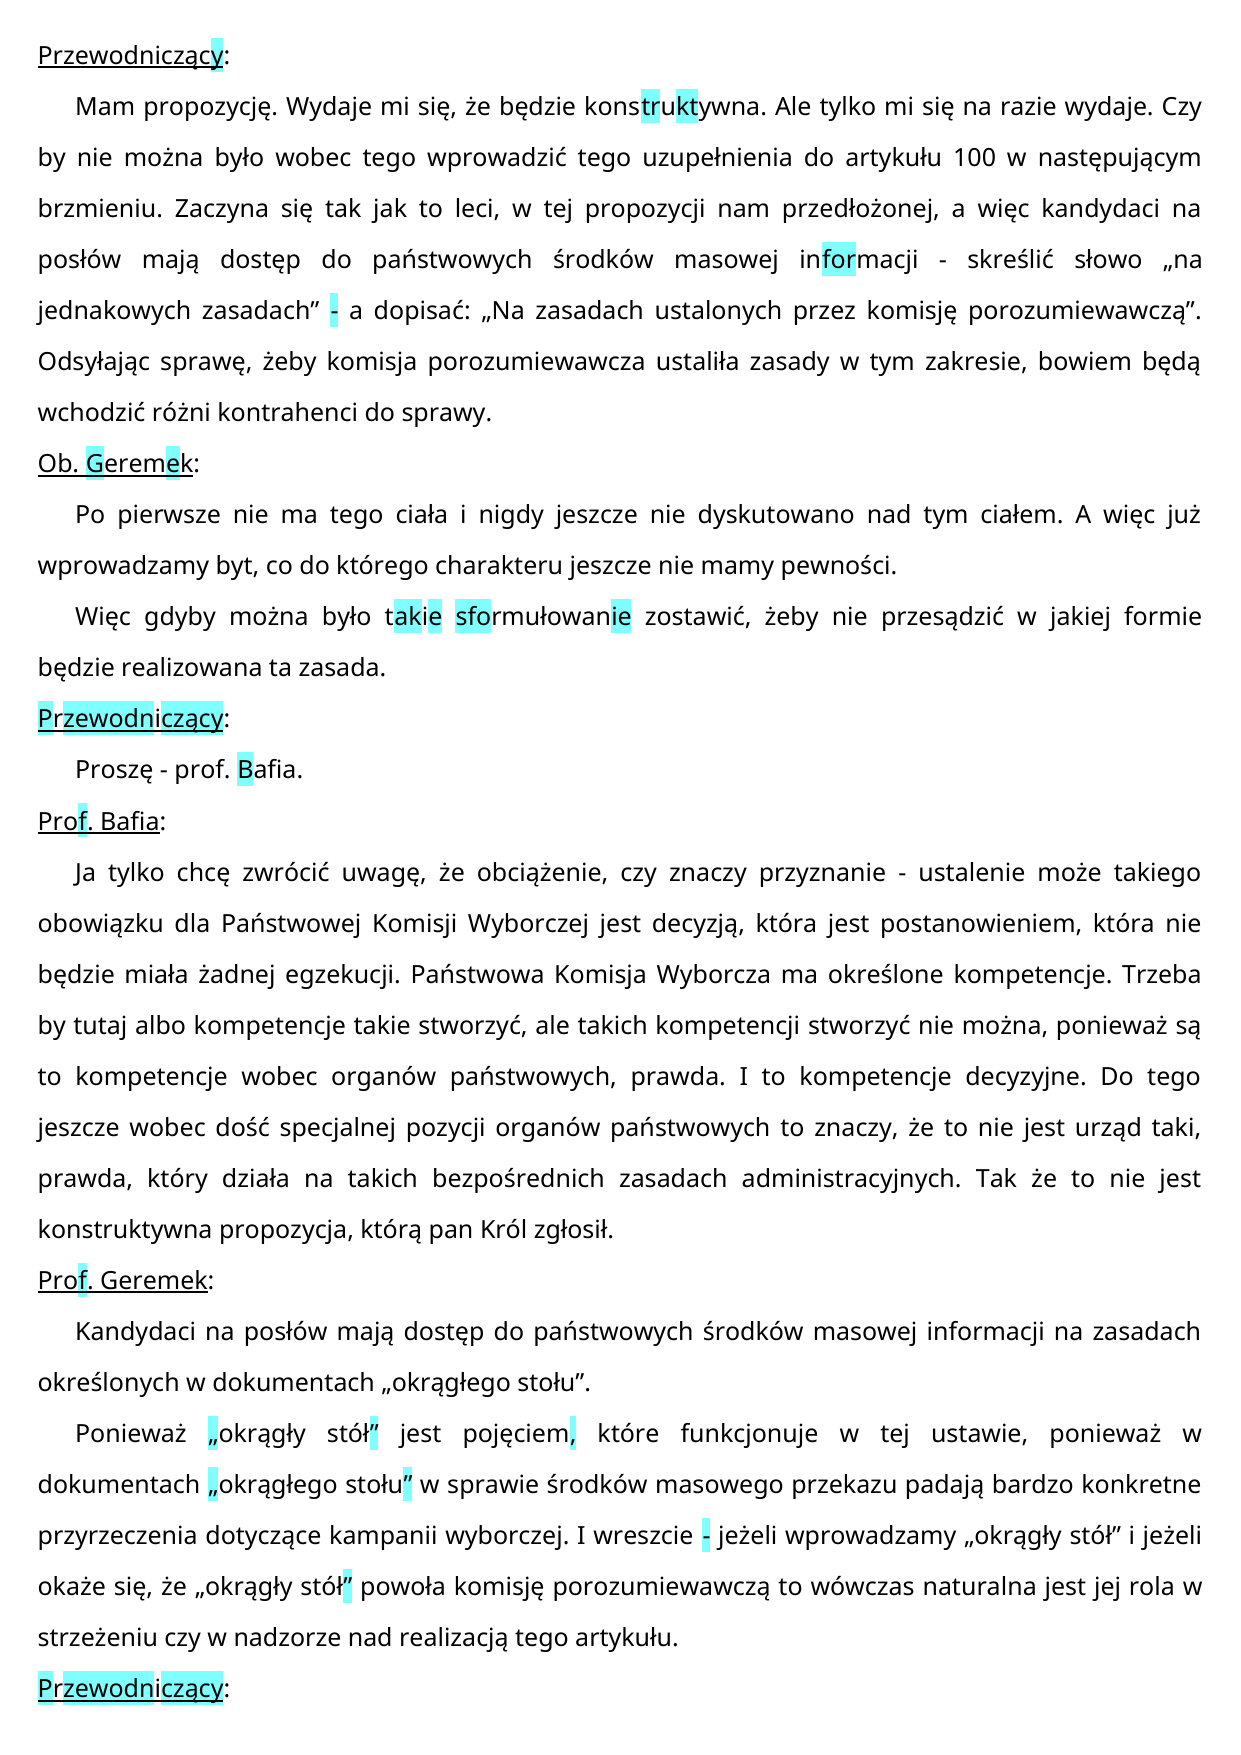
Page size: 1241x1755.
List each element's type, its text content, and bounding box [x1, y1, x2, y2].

text Proszę - prof. Bafia. [37, 752, 1203, 786]
text Więc gdyby można było takie sformułowanie zostawić, żeby nie przesądzić w jakiej formie będzie realizowana ta zasada. [37, 599, 1203, 684]
text Przewodniczący: [37, 701, 1203, 735]
text Ja tylko chcę zwrócić uwagę, że obciążenie, czy znaczy przyznanie - ustalenie może takiego obowiązku dla Państwowej Komisji Wyborczej jest decyzją, która jest postanowieniem, która nie będzie miała żadnej egzekucji. Państwowa Komisja Wyborcza ma określone kompetencje. Trzeba by tutaj albo kompetencje takie stworzyć, ale takich kompetencji stworzyć nie można, ponieważ są to kompetencje wobec organów państwowych, prawda. I to kompetencje decyzyjne. Do tego jeszcze wobec dość specjalnej pozycji organów państwowych to znaczy, że to nie jest urząd taki, prawda, który działa na takich bezpośrednich zasadach administracyjnych. Tak że to nie jest konstruktywna propozycja, którą pan Król zgłosił. [37, 854, 1203, 1246]
text Przewodniczący: [37, 1671, 1203, 1705]
text Prof. Bafia: [37, 803, 1203, 837]
text Po pierwsze nie ma tego ciała i nigdy jeszcze nie dyskutowano nad tym ciałem. A więc już wprowadzamy byt, co do którego charakteru jeszcze nie mamy pewności. [37, 497, 1203, 582]
text Mam propozycję. Wydaje mi się, że będzie konstruktywna. Ale tylko mi się na razie wydaje. Czy by nie można było wobec tego wprowadzić tego uzupełnienia do artykułu 100 w następującym brzmieniu. Zaczyna się tak jak to leci, w tej propozycji nam przedłożonej, a więc kandydaci na posłów mają dostęp do państwowych środków masowej informacji - skreślić słowo „na jednakowych zasadach” - a dopisać: „Na zasadach ustalonych przez komisję porozumiewawczą”. Odsyłając sprawę, żeby komisja porozumiewawcza ustaliła zasady w tym zakresie, bowiem będą wchodzić różni kontrahenci do sprawy. [37, 88, 1203, 429]
text Prof. Geremek: [37, 1262, 1203, 1297]
text Ponieważ „okrągły stół” jest pojęciem, które funkcjonuje w tej ustawie, ponieważ w dokumentach „okrągłego stołu” w sprawie środków masowego przekazu padają bardzo konkretne przyrzeczenia dotyczące kampanii wyborczej. I wreszcie - jeżeli wprowadzamy „okrągły stół” i jeżeli okaże się, że „okrągły stół” powoła komisję porozumiewawczą to wówczas naturalna jest jej rola w strzeżeniu czy w nadzorze nad realizacją tego artykułu. [37, 1416, 1203, 1654]
text Przewodniczący: [37, 37, 1203, 72]
text Ob. Geremek: [37, 446, 1203, 480]
text Kandydaci na posłów mają dostęp do państwowych środków masowej informacji na zasadach określonych w dokumentach „okrągłego stołu”. [37, 1313, 1203, 1399]
